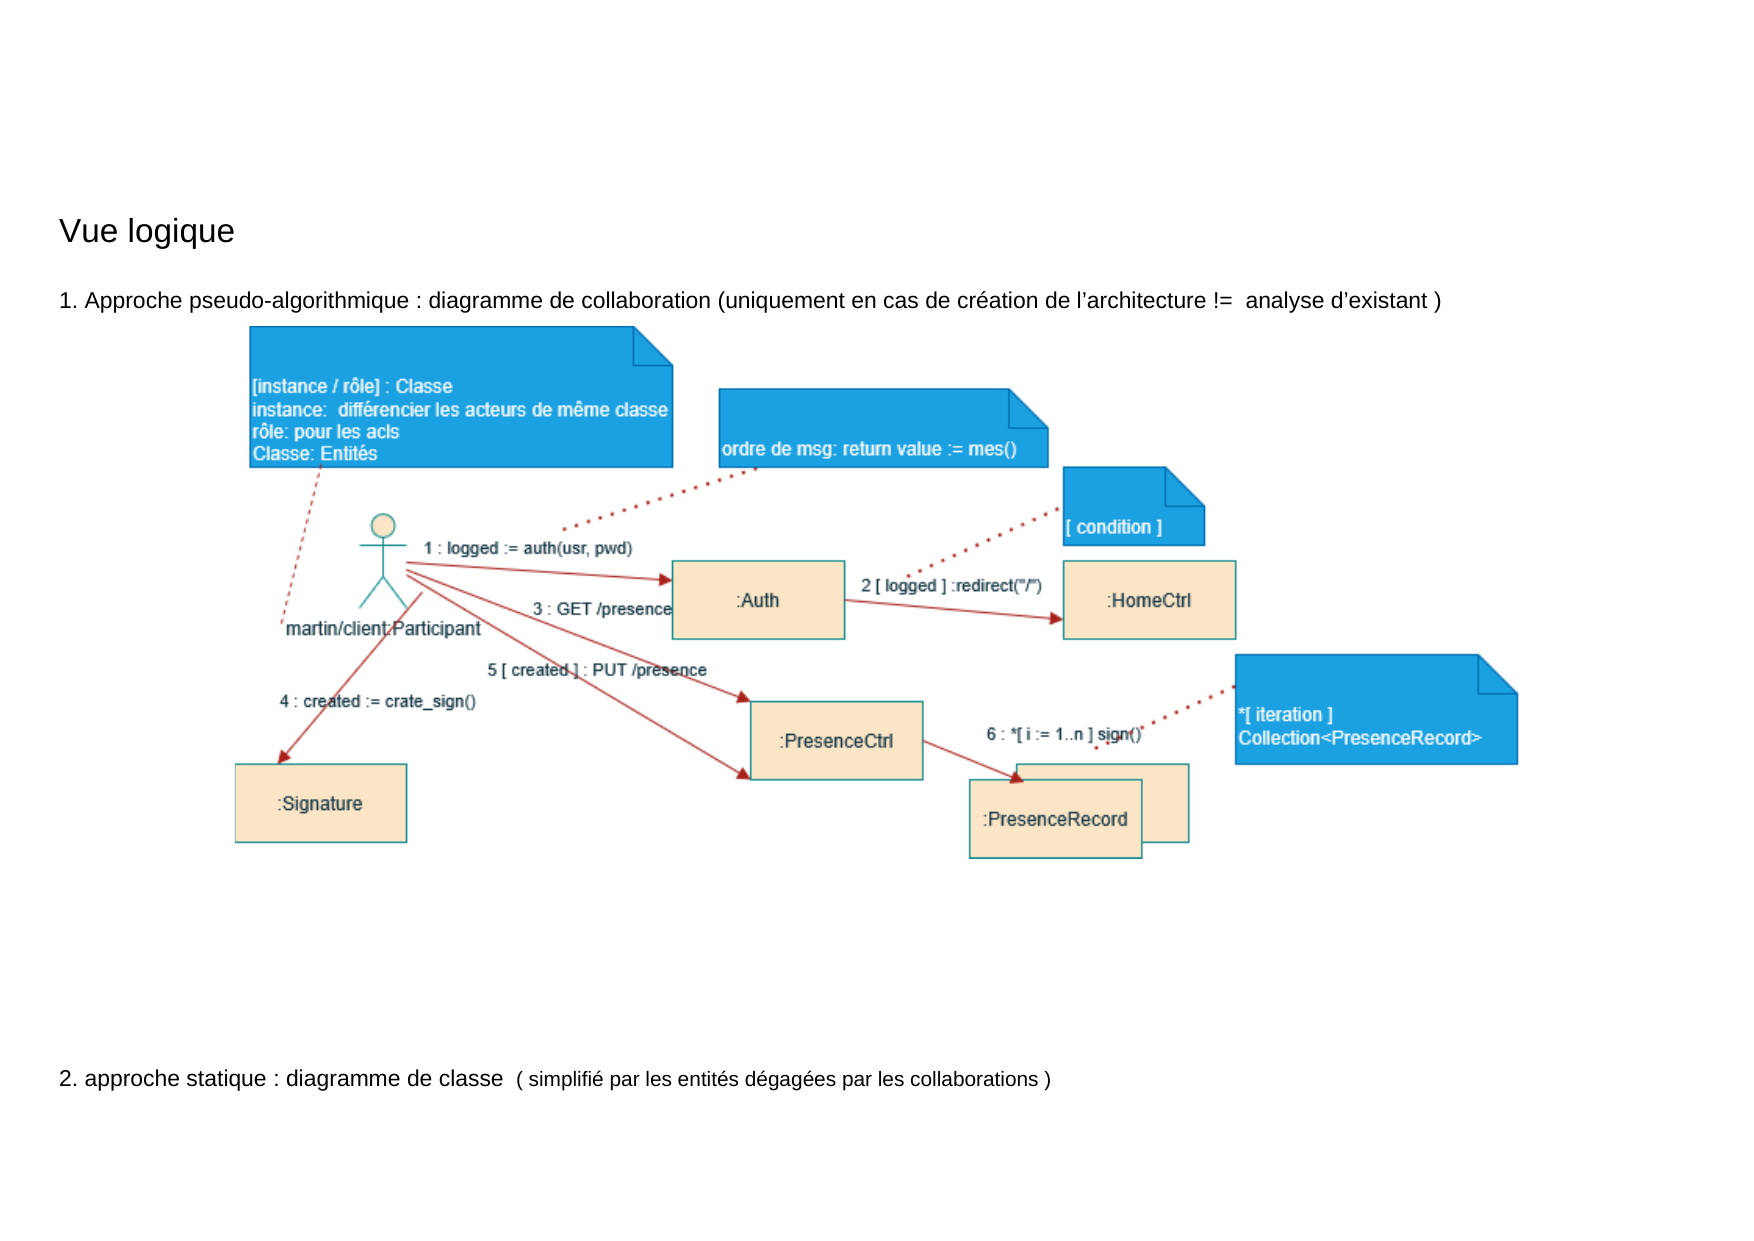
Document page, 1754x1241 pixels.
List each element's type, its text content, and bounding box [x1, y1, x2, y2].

subtitle Vue logique [59, 211, 1695, 250]
subtitle 2. approche statique : diagramme de classe ( simplifié par les entités dégagées par les collaborations ) [59, 1065, 1695, 1092]
picture [234, 326, 1520, 859]
subtitle 1. Approche pseudo-algorithmique : diagramme de collaboration (uniquement en cas de création de l’architecture != analyse d’existant ) [59, 287, 1695, 314]
